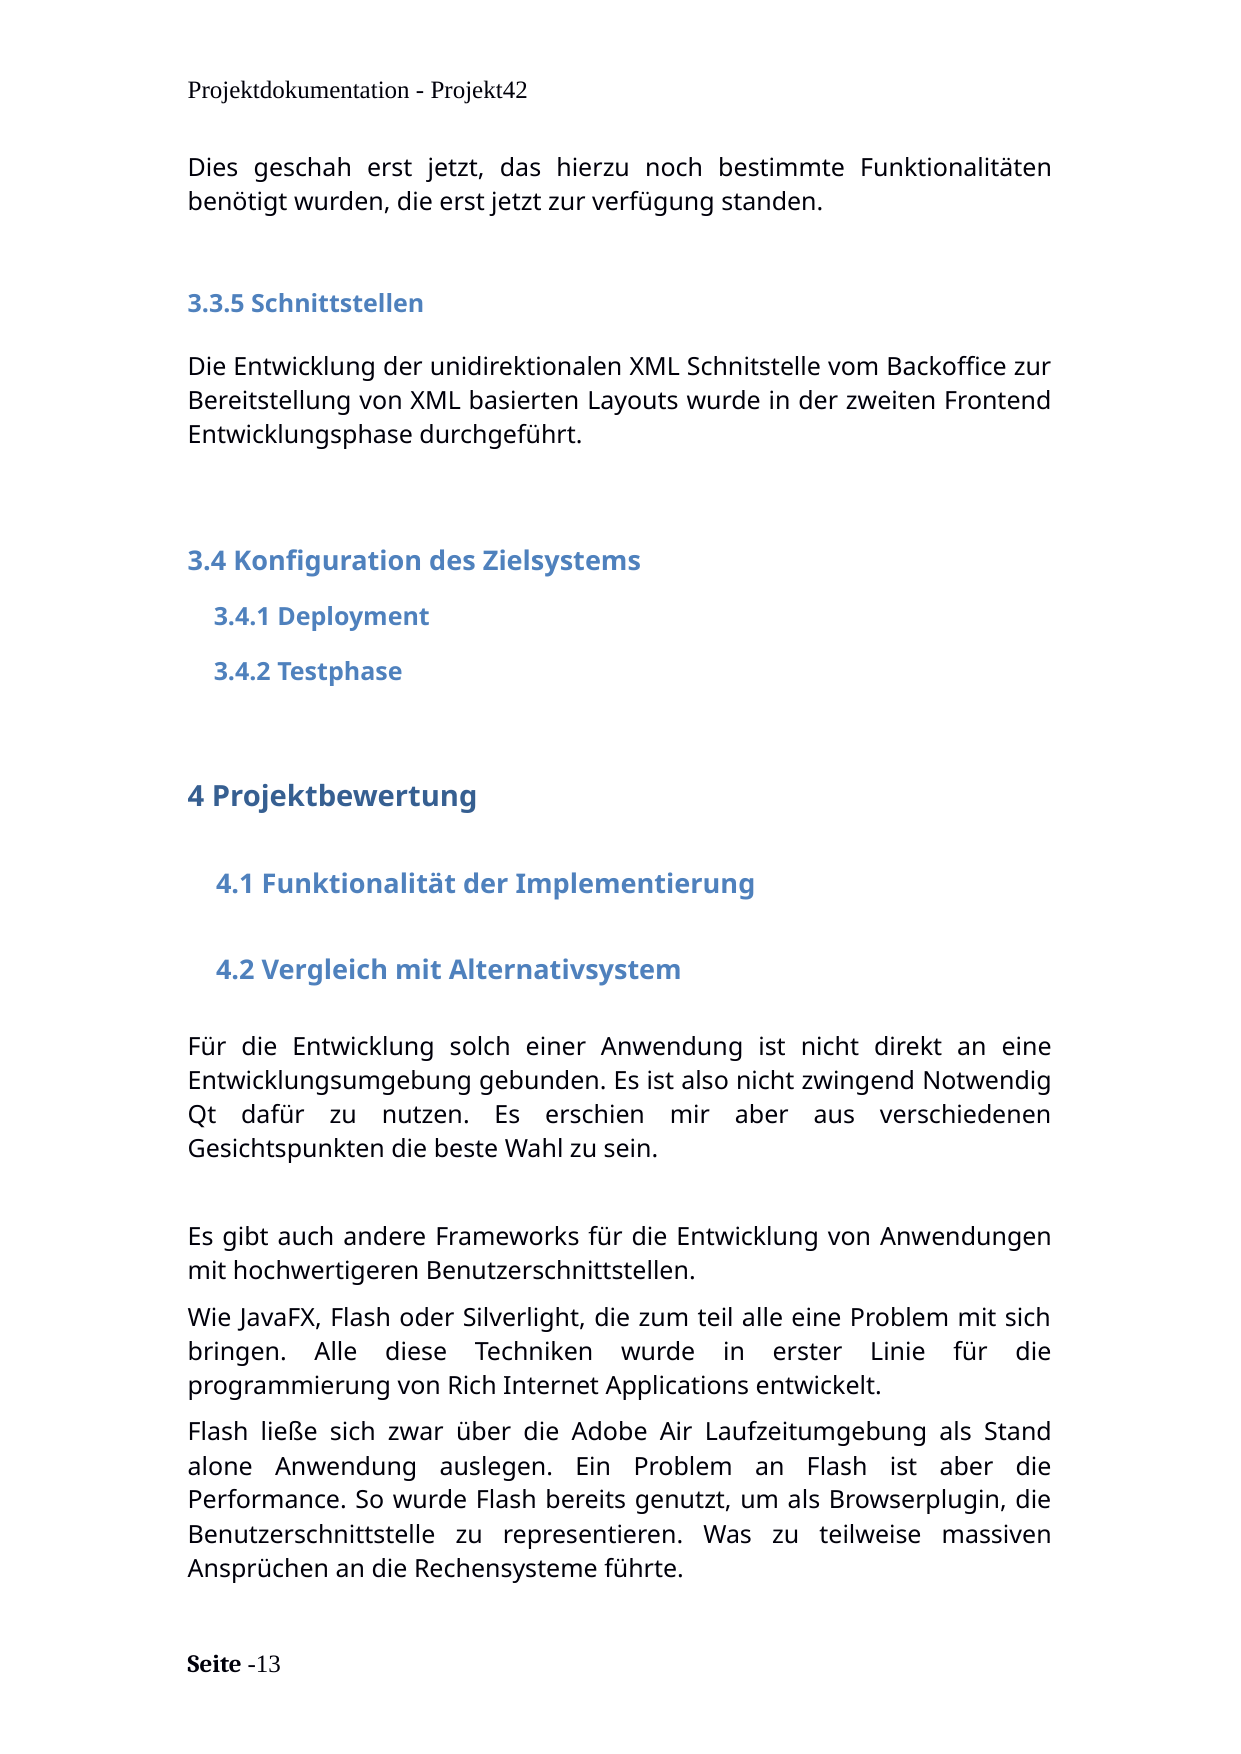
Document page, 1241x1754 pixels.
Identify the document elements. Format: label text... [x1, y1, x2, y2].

text Es gibt auch andere Frameworks für die Entwicklung von Anwendungen mit hochwertigeren Benutzerschnittstellen. [187, 1219, 1053, 1287]
text Dies geschah erst jetzt, das hierzu noch bestimmte Funktionalitäten benötigt wurden, die erst jetzt zur verfügung standen. [187, 150, 1053, 218]
subtitle 3.3.5 Schnittstellen [187, 286, 1053, 319]
text Flash ließe sich zwar über die Adobe Air Laufzeitumgebung als Stand alone Anwendung auslegen. Ein Problem an Flash ist aber die Performance. So wurde Flash bereits genutzt, um als Browserplugin, die Benutzerschnittstelle zu representieren. Was zu teilweise massiven Ansprüchen an die Rechensysteme führte. [187, 1414, 1053, 1584]
subtitle 4.2 Vergleich mit Alternativsystem [187, 951, 1053, 987]
text Die Entwicklung der unidirektionalen XML Schnitstelle vom Backoffice zur Bereitstellung von XML basierten Layouts wurde in der zweiten Frontend Entwicklungsphase durchgeführt. [187, 348, 1053, 451]
subtitle 4.1 Funktionalität der Implementierung [187, 864, 1053, 901]
subtitle 3.4.2 Testphase [187, 654, 1053, 688]
text Wie JavaFX, Flash oder Silverlight, die zum teil alle eine Problem mit sich bringen. Alle diese Techniken wurde in erster Linie für die programmierung von Rich Internet Applications entwickelt. [187, 1299, 1053, 1402]
subtitle 4 Projektbewertung [187, 775, 1053, 814]
subtitle 3.4.1 Deployment [187, 599, 1053, 633]
subtitle 3.4 Konfiguration des Zielsystems [187, 541, 1053, 578]
text Für die Entwicklung solch einer Anwendung ist nicht direkt an eine Entwicklungsumgebung gebunden. Es ist also nicht zwingend Notwendig Qt dafür zu nutzen. Es erschien mir aber aus verschiedenen Gesichtspunkten die beste Wahl zu sein. [187, 1029, 1053, 1165]
